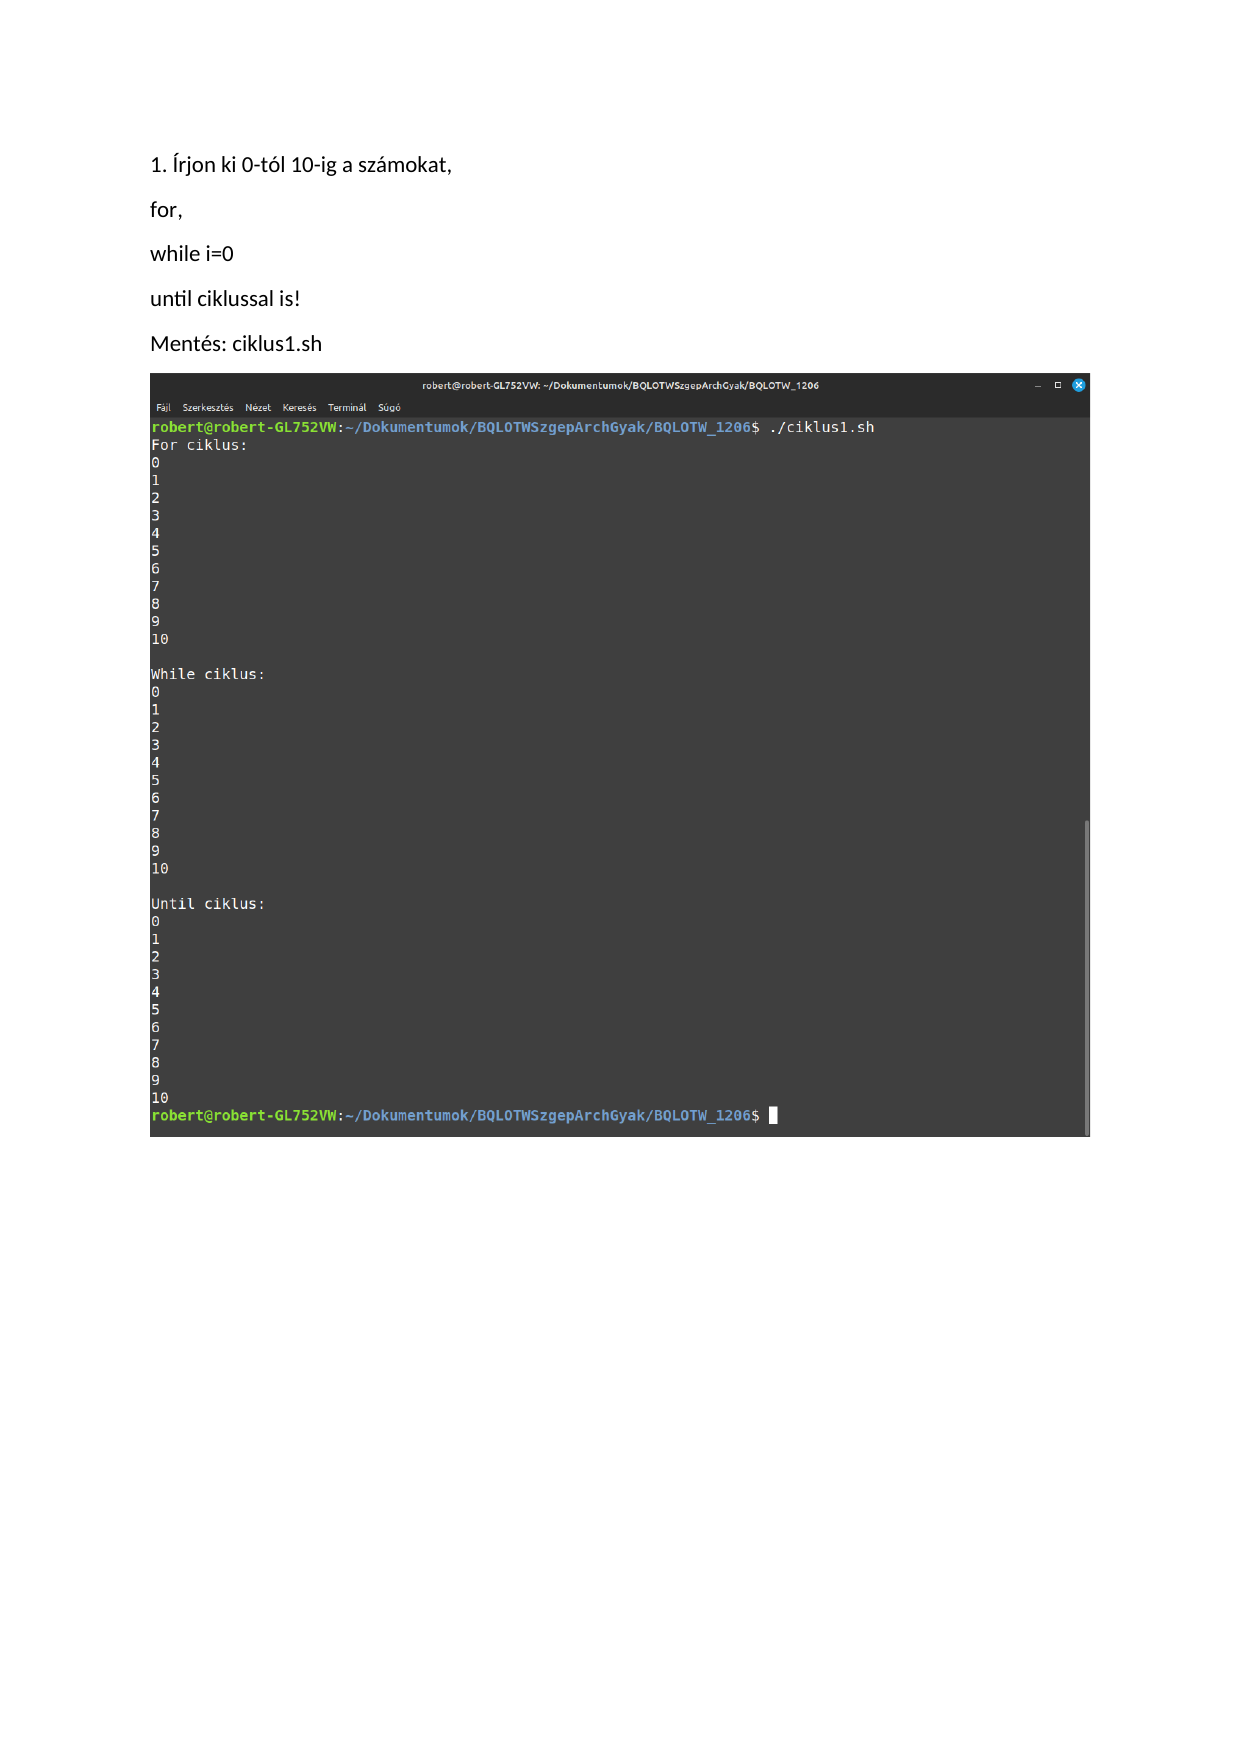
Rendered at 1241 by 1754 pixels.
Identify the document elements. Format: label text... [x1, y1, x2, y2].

text Mentés: ciklus1.sh [150, 329, 1090, 357]
text for, [150, 195, 1090, 223]
picture [150, 373, 1091, 1137]
text while i=0 [150, 239, 1090, 267]
text 1. Írjon ki 0-tól 10-ig a számokat, [150, 150, 1090, 178]
text until ciklussal is! [150, 284, 1090, 312]
